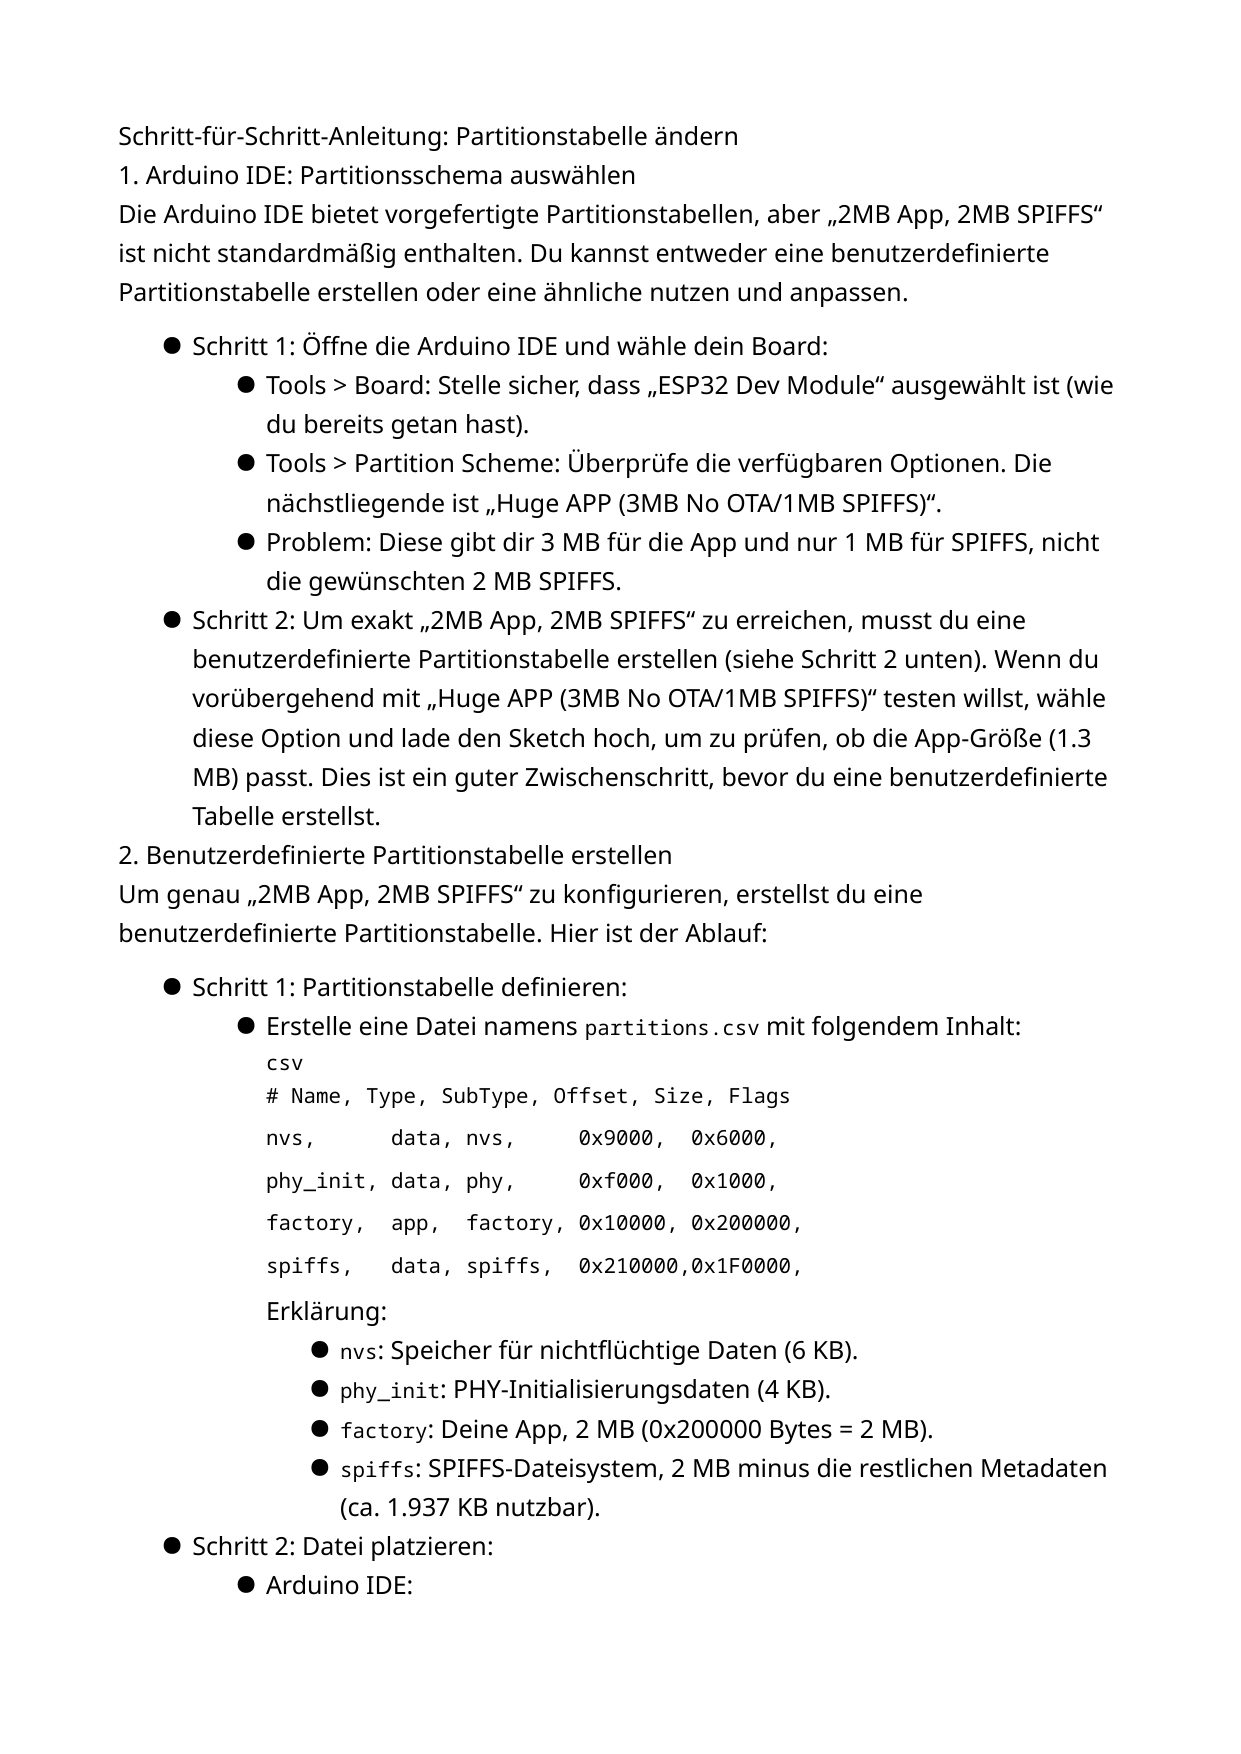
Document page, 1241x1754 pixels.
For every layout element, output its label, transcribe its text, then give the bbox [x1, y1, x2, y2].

list Tools > Board: Stelle sicher, dass „ESP32 Dev Module“ ausgewählt ist (wie du bereits getan hast). [236, 368, 1122, 441]
list Schritt 2: Datei platzieren: [162, 1529, 1122, 1563]
text 2. Benutzerdefinierte Partitionstabelle erstellen [118, 838, 1122, 872]
list Schritt 1: Öffne die Arduino IDE und wähle dein Board: [162, 328, 1122, 363]
list nvs, data, nvs, 0x9000, 0x6000, [236, 1123, 1122, 1152]
list Schritt 2: Um exakt „2MB App, 2MB SPIFFS“ zu erreichen, musst du eine benutzerdefinierte Partitionstabelle erstellen (siehe Schritt 2 unten). Wenn du vorübergehend mit „Huge APP (3MB No OTA/1MB SPIFFS)“ testen willst, wähle diese Option und lade den Sketch hoch, um zu prüfen, ob die App-Größe (1.3 MB) passt. Dies ist ein guter Zwischenschritt, bevor du eine benutzerdefinierte Tabelle erstellst. [162, 603, 1122, 833]
list factory, app, factory, 0x10000, 0x200000, [236, 1208, 1122, 1237]
text 1. Arduino IDE: Partitionsschema auswählen [118, 157, 1122, 191]
text Schritt-für-Schritt-Anleitung: Partitionstabelle ändern [118, 118, 1122, 152]
list nvs: Speicher für nichtflüchtige Daten (6 KB). [310, 1333, 1122, 1367]
list spiffs, data, spiffs, 0x210000,0x1F0000, [236, 1251, 1122, 1279]
list phy_init: PHY-Initialisierungsdaten (4 KB). [310, 1372, 1122, 1406]
list Erstelle eine Datei namens partitions.csv mit folgendem Inhalt: [236, 1009, 1122, 1043]
text Die Arduino IDE bietet vorgefertigte Partitionstabellen, aber „2MB App, 2MB SPIFFS“ ist nicht standardmäßig enthalten. Du kannst entweder eine benutzerdefinierte Partitionstabelle erstellen oder eine ähnliche nutzen und anpassen. [118, 196, 1122, 309]
list factory: Deine App, 2 MB (0x200000 Bytes = 2 MB). [310, 1411, 1122, 1445]
list Problem: Diese gibt dir 3 MB für die App und nur 1 MB für SPIFFS, nicht die gewünschten 2 MB SPIFFS. [236, 524, 1122, 598]
list Schritt 1: Partitionstabelle definieren: [162, 970, 1122, 1004]
list Erklärung: [236, 1294, 1122, 1328]
text Um genau „2MB App, 2MB SPIFFS“ zu konfigurieren, erstellst du eine benutzerdefinierte Partitionstabelle. Hier ist der Ablauf: [118, 877, 1122, 950]
list Tools > Partition Scheme: Überprüfe die verfügbaren Optionen. Die nächstliegende ist „Huge APP (3MB No OTA/1MB SPIFFS)“. [236, 446, 1122, 519]
list Arduino IDE: [236, 1568, 1122, 1602]
list spiffs: SPIFFS-Dateisystem, 2 MB minus die restlichen Metadaten (ca. 1.937 KB nutzbar). [310, 1450, 1122, 1524]
list # Name, Type, SubType, Offset, Size, Flags [236, 1081, 1122, 1109]
list csv [236, 1048, 1122, 1077]
list phy_init, data, phy, 0xf000, 0x1000, [236, 1166, 1122, 1194]
